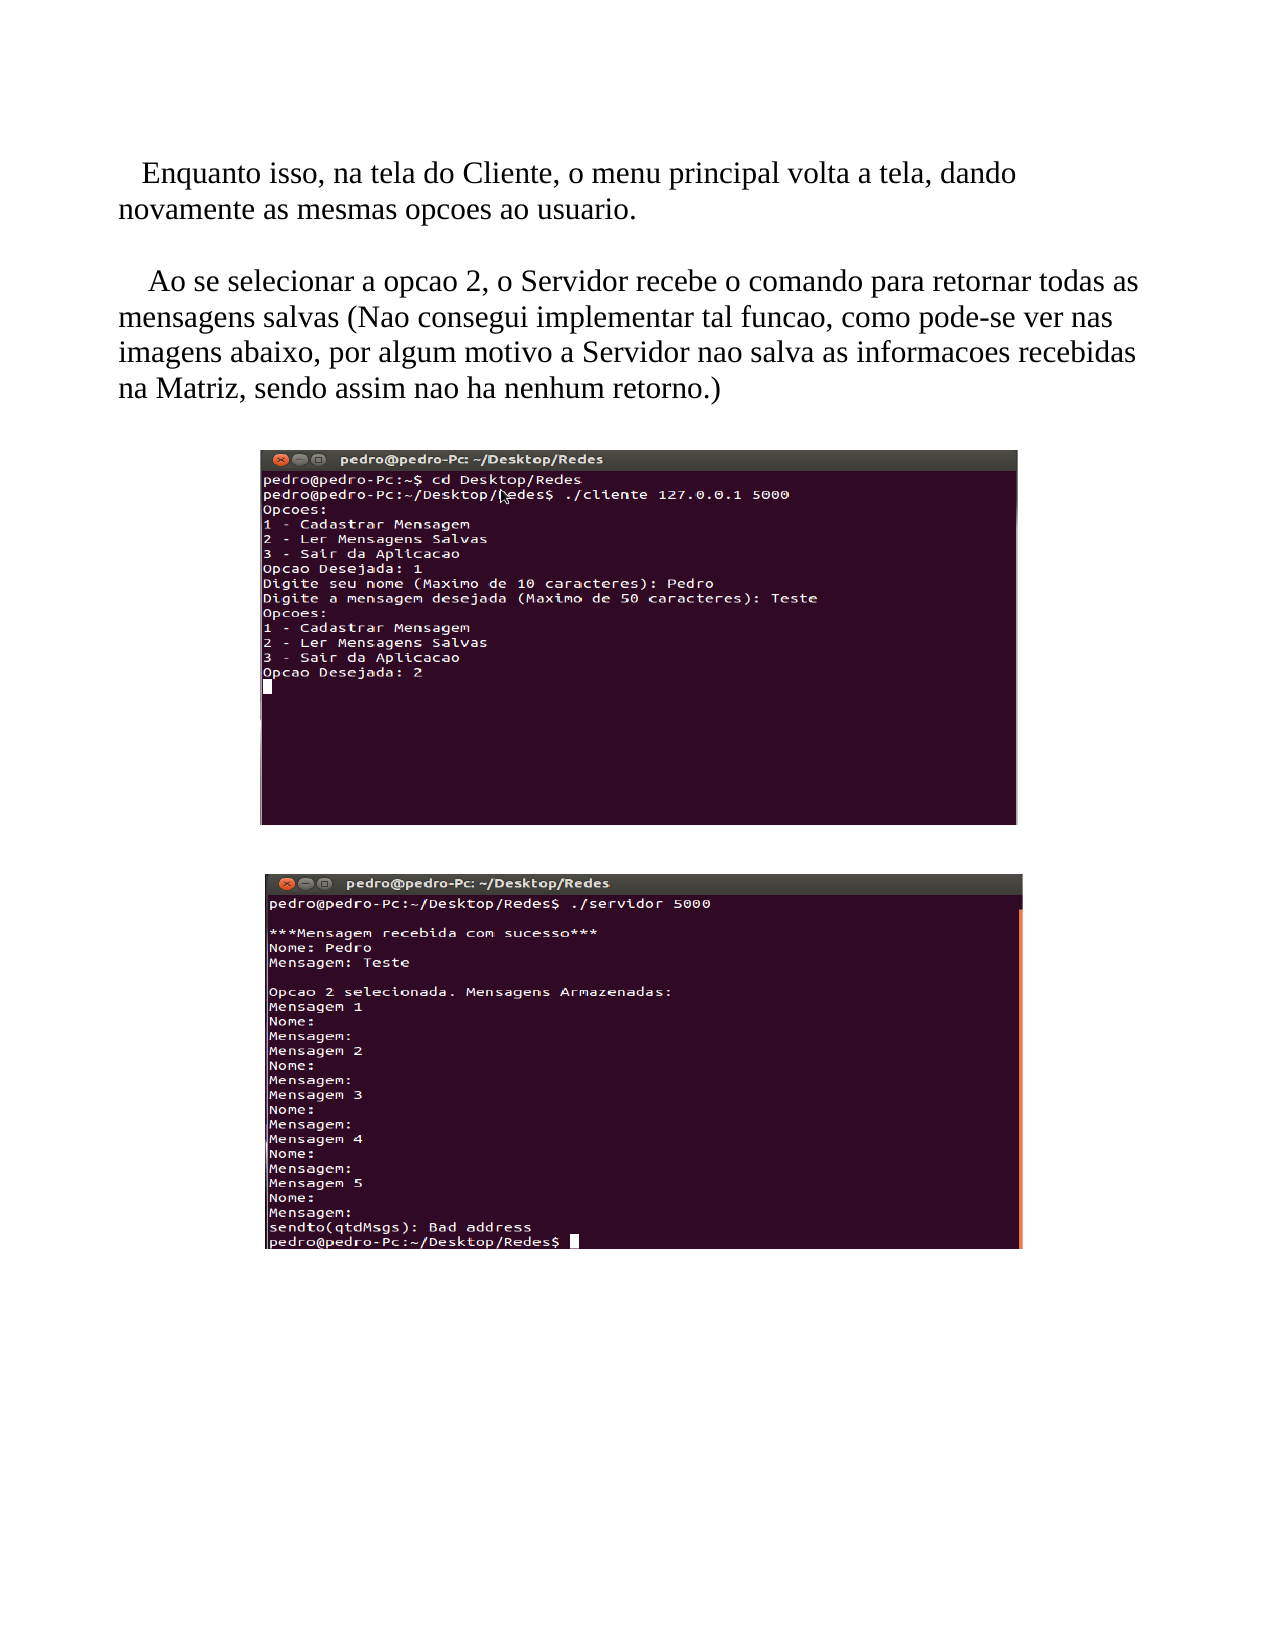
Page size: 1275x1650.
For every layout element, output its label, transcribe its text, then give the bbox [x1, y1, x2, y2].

text Enquanto isso, na tela do Cliente, o menu principal volta a tela, dando novamente as mesmas opcoes ao usuario. [118, 154, 1157, 226]
picture [260, 450, 1018, 825]
picture [265, 874, 1023, 1249]
text Ao se selecionar a opcao 2, o Servidor recebe o comando para retornar todas as mensagens salvas (Nao consegui implementar tal funcao, como pode-se ver nas imagens abaixo, por algum motivo a Servidor nao salva as informacoes recebidas na Matriz, sendo assim nao ha nenhum retorno.) [118, 262, 1157, 406]
